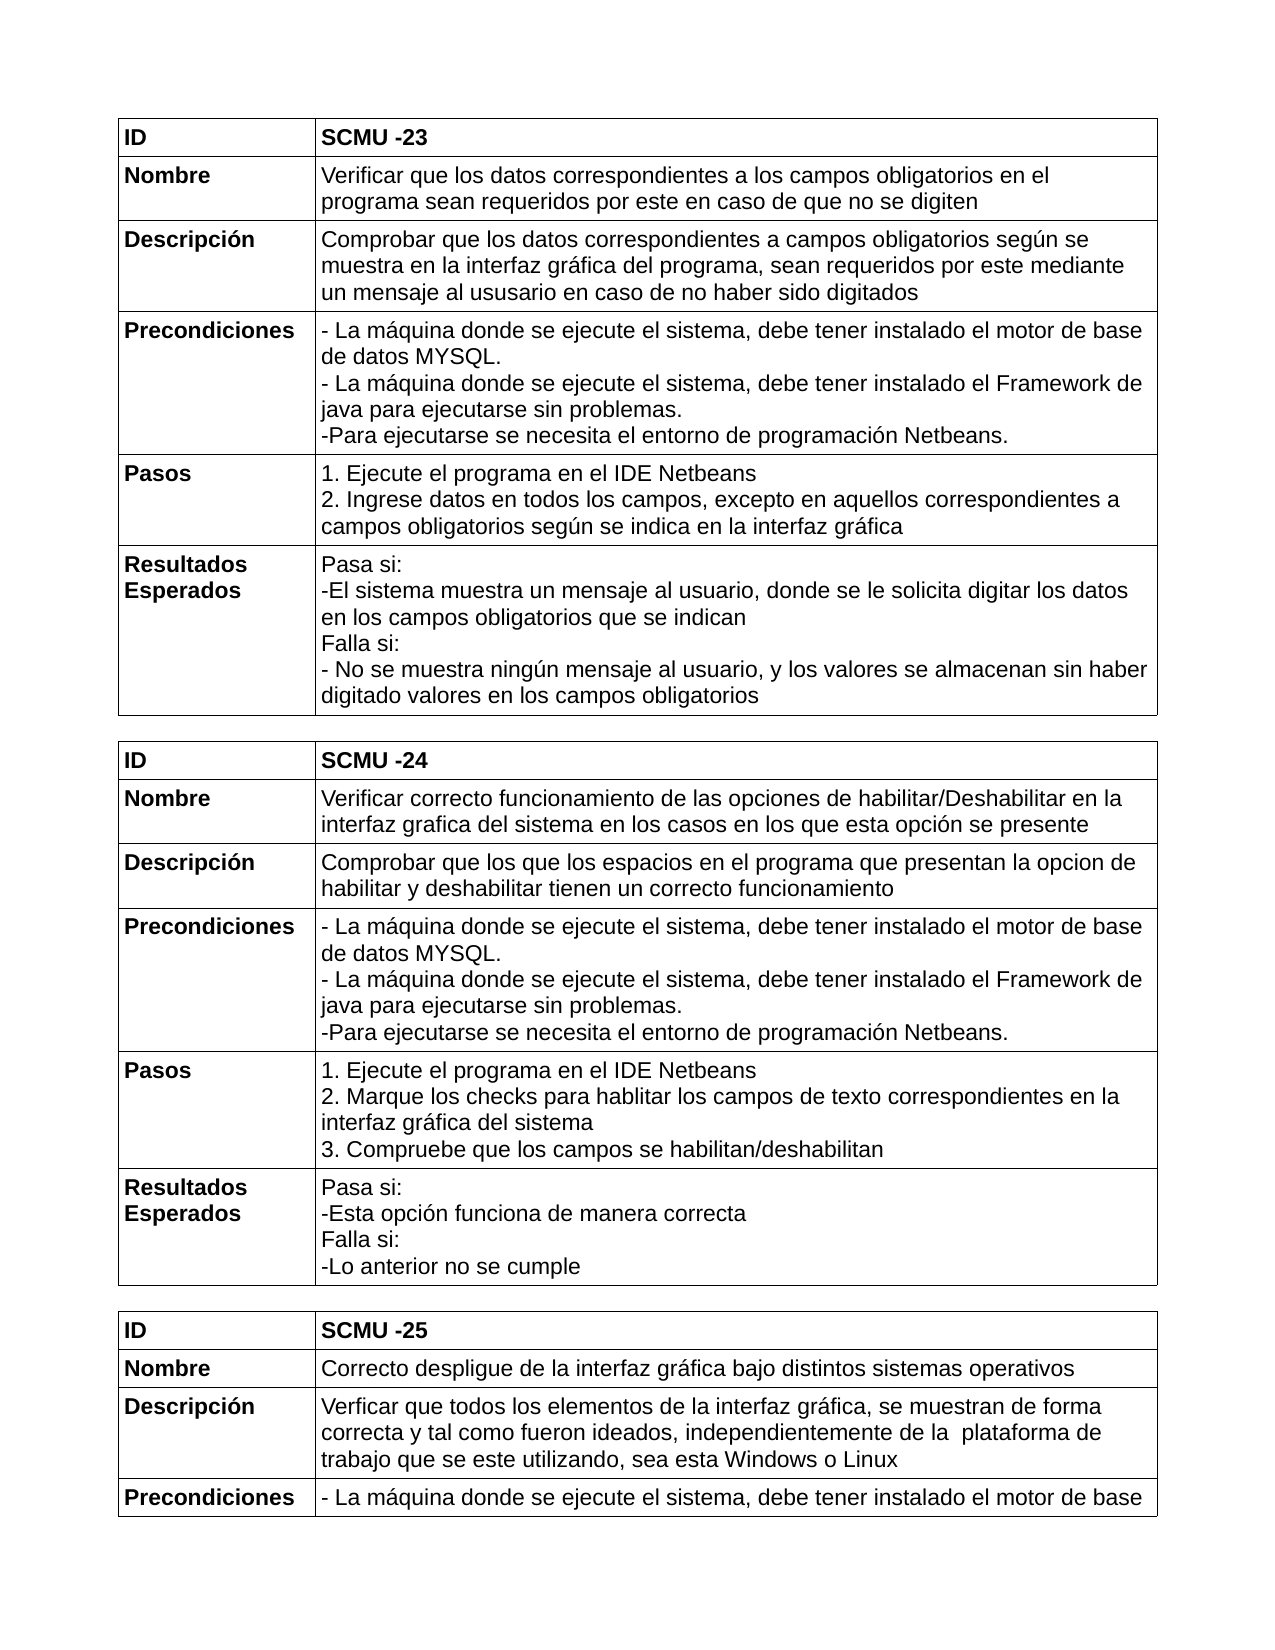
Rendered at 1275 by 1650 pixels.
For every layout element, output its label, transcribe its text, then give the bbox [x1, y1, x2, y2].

table_cell Verificar correcto funcionamiento de las opciones de habilitar/Deshabilitar en la interfaz grafica del sistema en los casos en los que esta opción se presente [316, 780, 1157, 843]
table_header SCMU -25 [316, 1312, 1157, 1349]
table_cell Pasa si: -El sistema muestra un mensaje al usuario, donde se le solicita digitar los datos en los campos obligatorios que se indican Falla si: - No se muestra ningún mensaje al usuario, y los valores se almacenan sin haber digitado valores en los campos obligatorios [316, 546, 1157, 714]
table_cell Nombre [119, 780, 315, 843]
table_header SCMU -23 [316, 119, 1157, 156]
table_cell - La máquina donde se ejecute el sistema, debe tener instalado el motor de base [316, 1479, 1157, 1516]
table_cell Nombre [119, 1350, 315, 1387]
table_cell Comprobar que los que los espacios en el programa que presentan la opcion de habilitar y deshabilitar tienen un correcto funcionamiento [316, 844, 1157, 907]
table_cell Pasos [119, 455, 315, 545]
table_header ID [119, 119, 315, 156]
table_cell - La máquina donde se ejecute el sistema, debe tener instalado el motor de base de datos MYSQL. - La máquina donde se ejecute el sistema, debe tener instalado el Framework de java para ejecutarse sin problemas. -Para ejecutarse se necesita el entorno de programación Netbeans. [316, 312, 1157, 454]
table_cell Precondiciones [119, 909, 315, 1051]
table_cell Comprobar que los datos correspondientes a campos obligatorios según se muestra en la interfaz gráfica del programa, sean requeridos por este mediante un mensaje al ususario en caso de no haber sido digitados [316, 221, 1157, 311]
table_header ID [119, 742, 315, 779]
table_cell Verficar que todos los elementos de la interfaz gráfica, se muestran de forma correcta y tal como fueron ideados, independientemente de la plataforma de trabajo que se este utilizando, sea esta Windows o Linux [316, 1388, 1157, 1478]
table_cell Descripción [119, 844, 315, 907]
table_cell Resultados Esperados [119, 1169, 315, 1285]
table_cell Nombre [119, 157, 315, 220]
table_cell Resultados Esperados [119, 546, 315, 714]
table_cell Precondiciones [119, 1479, 315, 1516]
table_cell 1. Ejecute el programa en el IDE Netbeans 2. Ingrese datos en todos los campos, excepto en aquellos correspondientes a campos obligatorios según se indica en la interfaz gráfica [316, 455, 1157, 545]
table_cell - La máquina donde se ejecute el sistema, debe tener instalado el motor de base de datos MYSQL. - La máquina donde se ejecute el sistema, debe tener instalado el Framework de java para ejecutarse sin problemas. -Para ejecutarse se necesita el entorno de programación Netbeans. [316, 909, 1157, 1051]
table_cell 1. Ejecute el programa en el IDE Netbeans 2. Marque los checks para hablitar los campos de texto correspondientes en la interfaz gráfica del sistema 3. Compruebe que los campos se habilitan/deshabilitan [316, 1052, 1157, 1168]
table_cell Correcto despligue de la interfaz gráfica bajo distintos sistemas operativos [316, 1350, 1157, 1387]
table_cell Verificar que los datos correspondientes a los campos obligatorios en el programa sean requeridos por este en caso de que no se digiten [316, 157, 1157, 220]
table_header SCMU -24 [316, 742, 1157, 779]
table_cell Pasa si: -Esta opción funciona de manera correcta Falla si: -Lo anterior no se cumple [316, 1169, 1157, 1285]
table_cell Precondiciones [119, 312, 315, 454]
table_cell Descripción [119, 221, 315, 311]
table_header ID [119, 1312, 315, 1349]
table_cell Descripción [119, 1388, 315, 1478]
table_cell Pasos [119, 1052, 315, 1168]
